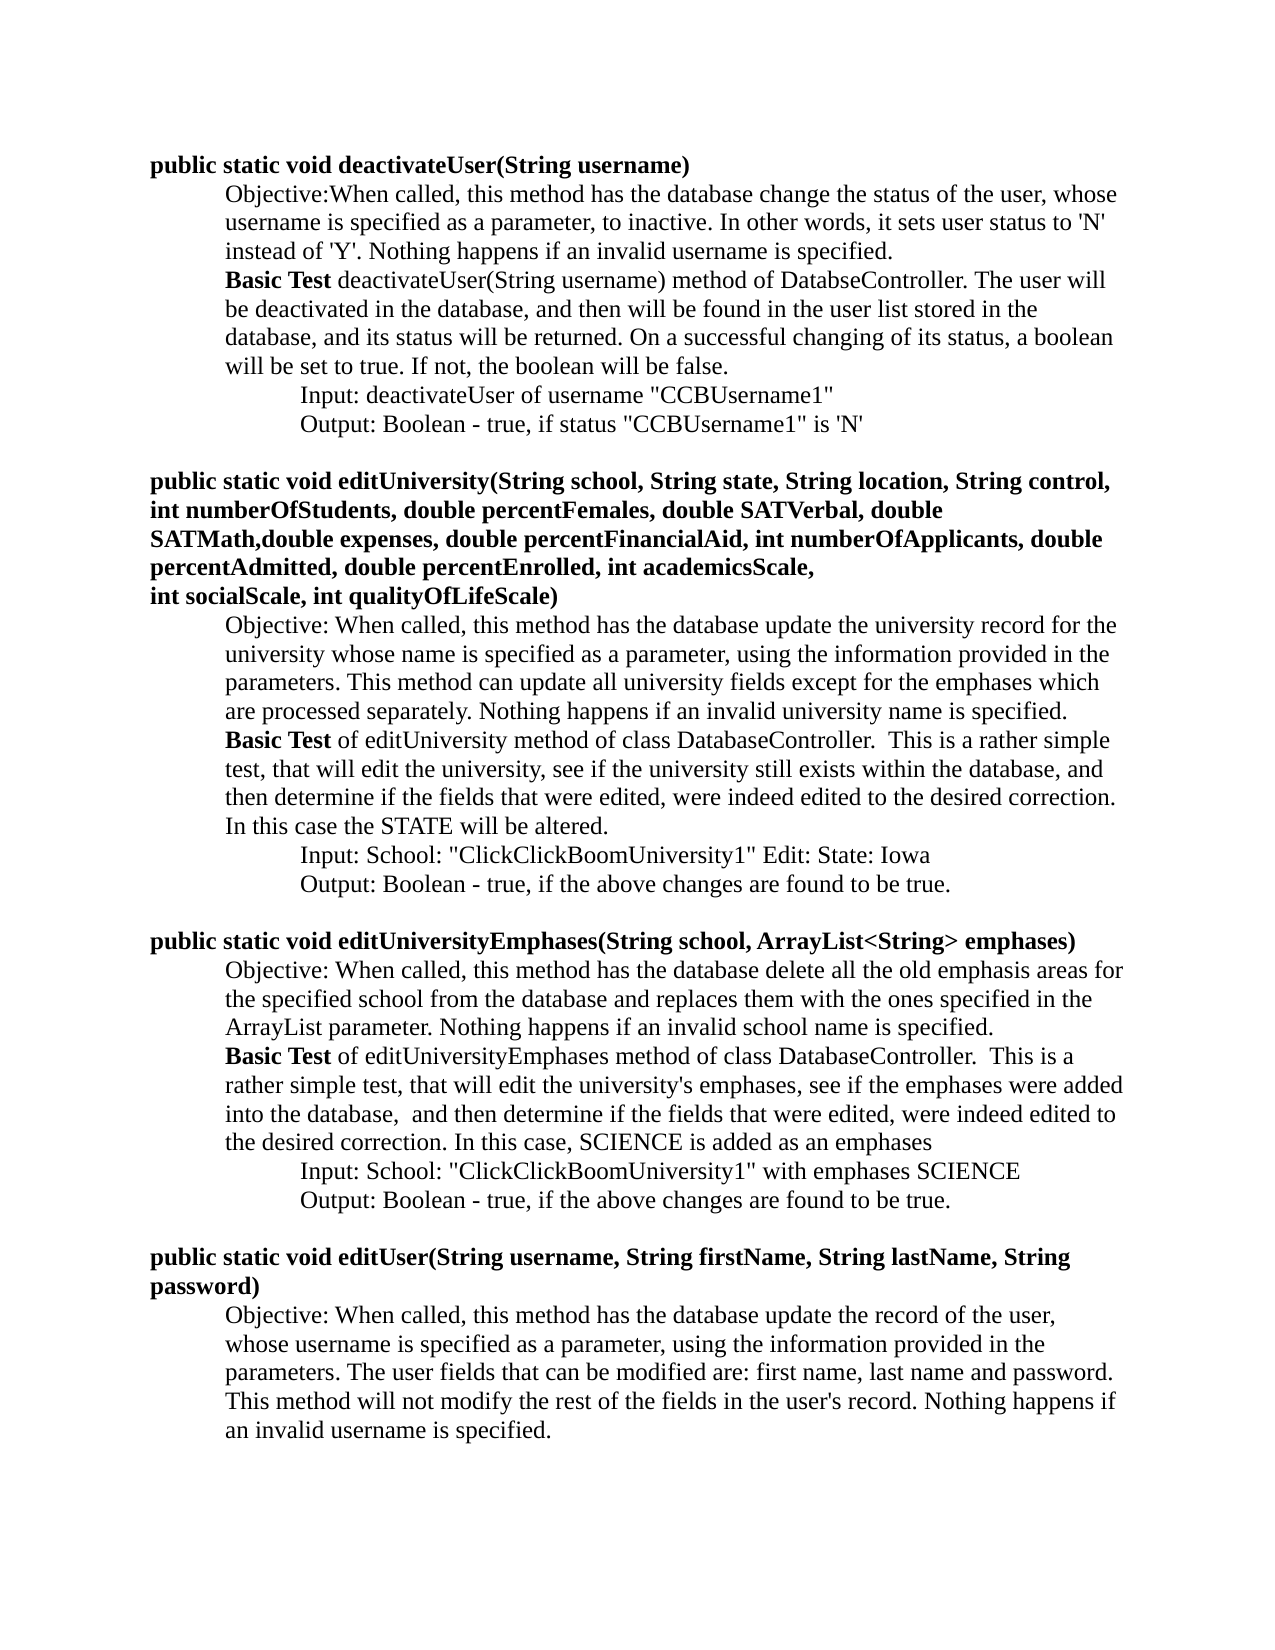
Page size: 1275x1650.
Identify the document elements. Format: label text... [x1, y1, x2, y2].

text Input: School: "ClickClickBoomUniversity1" with emphases SCIENCE [225, 1156, 1125, 1185]
text Output: Boolean - true, if the above changes are found to be true. [225, 1185, 1125, 1214]
text Objective: When called, this method has the database update the record of the user, whose username is specified as a parameter, using the information provided in the parameters. The user fields that can be modified are: first name, last name and password. This method will not modify the rest of the fields in the user's record. Nothing happens if an invalid username is specified. [225, 1300, 1125, 1444]
text Basic Test deactivateUser(String username) method of DatabseController. The user will be deactivated in the database, and then will be found in the user list stored in the database, and its status will be returned. On a successful changing of its status, a boolean will be set to true. If not, the boolean will be false. [225, 265, 1125, 380]
text public static void editUniversityEmphases(String school, ArrayList<String> emphases) [150, 926, 1125, 955]
text int socialScale, int qualityOfLifeScale) [150, 581, 1125, 610]
text Basic Test of editUniversityEmphases method of class DatabaseController. This is a rather simple test, that will edit the university's emphases, see if the emphases were added into the database, and then determine if the fields that were edited, were indeed edited to the desired correction. In this case, SCIENCE is added as an emphases [225, 1041, 1125, 1156]
text Output: Boolean - true, if the above changes are found to be true. [225, 869, 1125, 897]
text public static void editUniversity(String school, String state, String location, String control, int numberOfStudents, double percentFemales, double SATVerbal, double SATMath,double expenses, double percentFinancialAid, int numberOfApplicants, double percentAdmitted, double percentEnrolled, int academicsScale, [150, 466, 1125, 581]
text Objective:When called, this method has the database change the status of the user, whose username is specified as a parameter, to inactive. In other words, it sets user status to 'N' instead of 'Y'. Nothing happens if an invalid username is specified. [225, 179, 1125, 265]
text Input: School: "ClickClickBoomUniversity1" Edit: State: Iowa [225, 840, 1125, 869]
text Objective: When called, this method has the database delete all the old emphasis areas for the specified school from the database and replaces them with the ones specified in the ArrayList parameter. Nothing happens if an invalid school name is specified. [225, 955, 1125, 1041]
text Objective: When called, this method has the database update the university record for the university whose name is specified as a parameter, using the information provided in the parameters. This method can update all university fields except for the emphases which are processed separately. Nothing happens if an invalid university name is specified. [225, 610, 1125, 725]
text public static void deactivateUser(String username) [150, 150, 1125, 179]
text public static void editUser(String username, String firstName, String lastName, String password) [150, 1242, 1125, 1300]
text Input: deactivateUser of username "CCBUsername1" [225, 380, 1125, 409]
text Basic Test of editUniversity method of class DatabaseController. This is a rather simple test, that will edit the university, see if the university still exists within the database, and then determine if the fields that were edited, were indeed edited to the desired correction. In this case the STATE will be altered. [225, 725, 1125, 840]
text Output: Boolean - true, if status "CCBUsername1" is 'N' [225, 409, 1125, 437]
